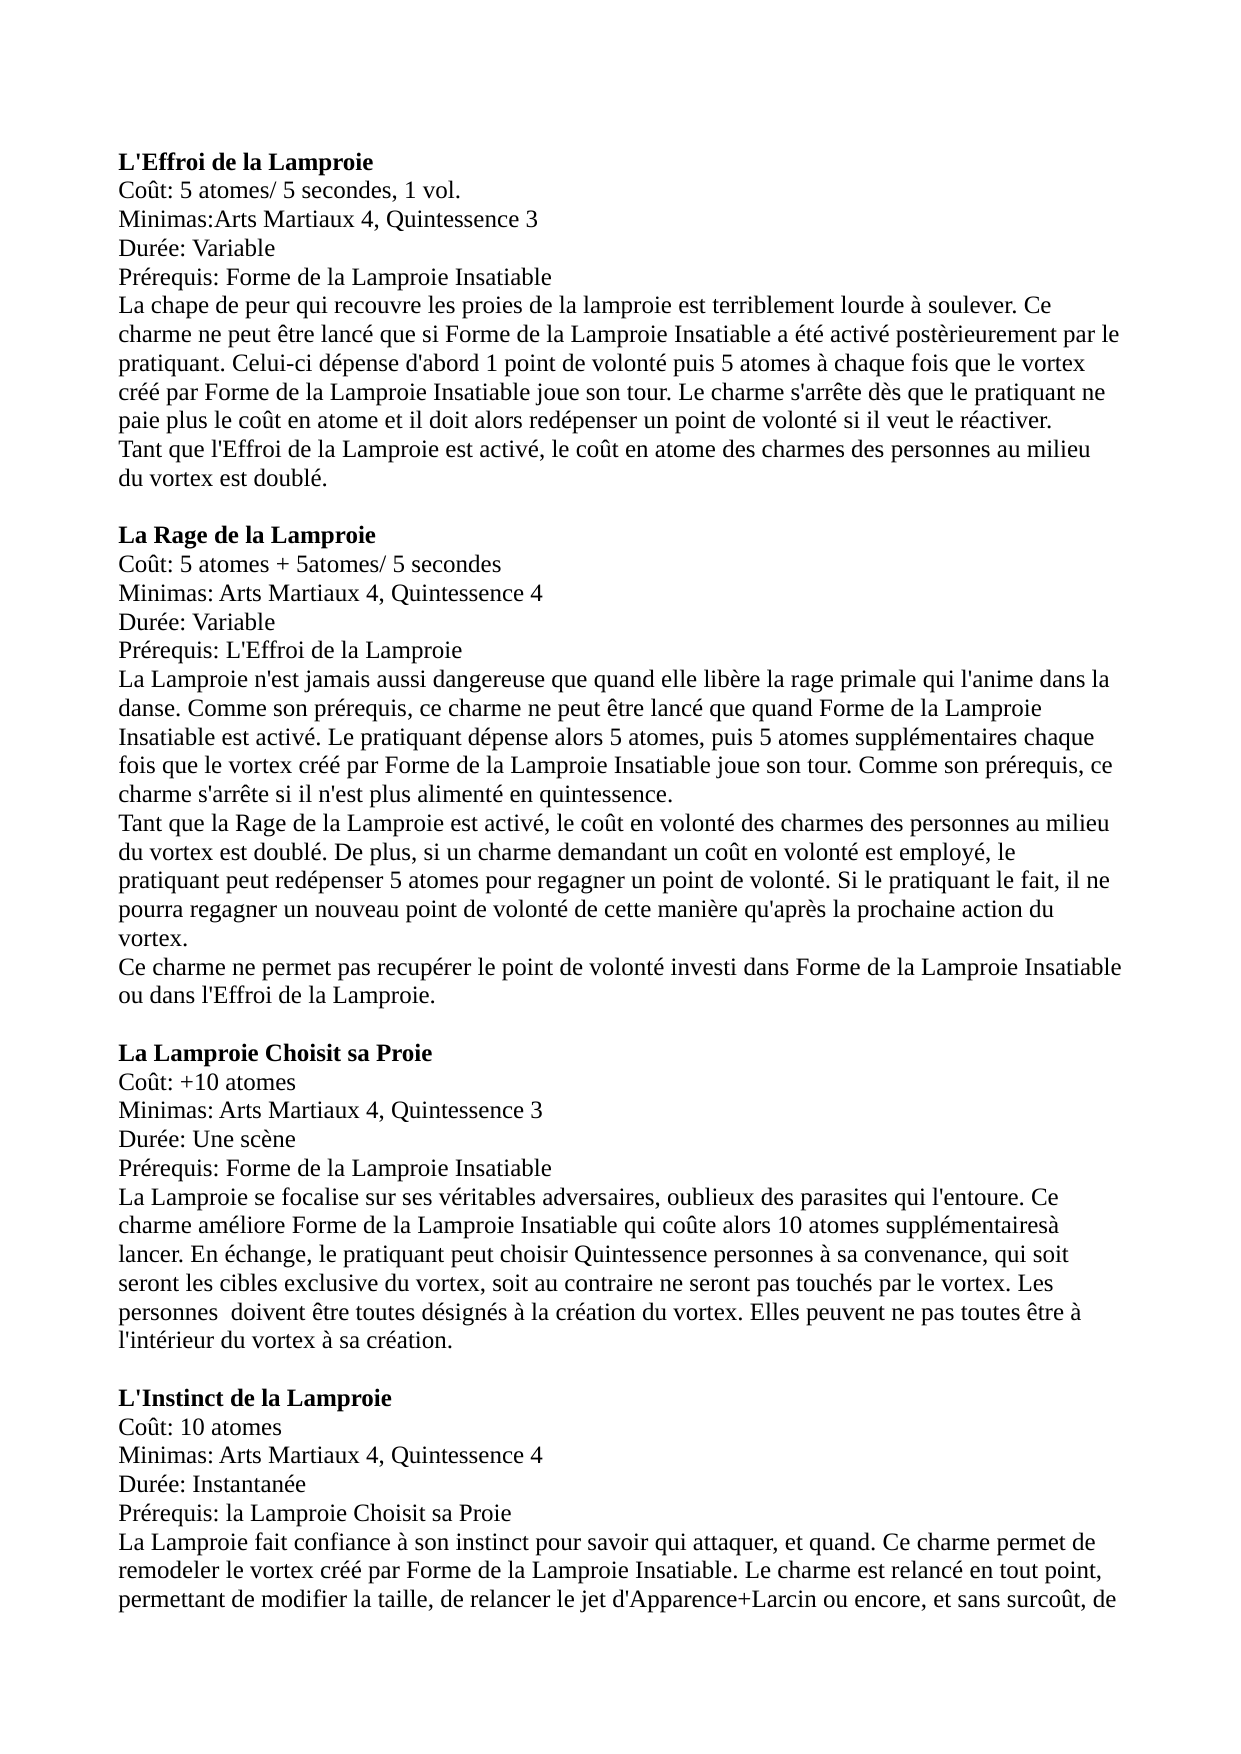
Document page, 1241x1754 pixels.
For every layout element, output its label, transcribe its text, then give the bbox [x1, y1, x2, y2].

text Minimas: Arts Martiaux 4, Quintessence 3 [118, 1096, 1122, 1124]
text La Lamproie se focalise sur ses véritables adversaires, oublieux des parasites qui l'entoure. Ce charme améliore Forme de la Lamproie Insatiable qui coûte alors 10 atomes supplémentairesà lancer. En échange, le pratiquant peut choisir Quintessence personnes à sa convenance, qui soit seront les cibles exclusive du vortex, soit au contraire ne seront pas touchés par le vortex. Les personnes doivent être toutes désignés à la création du vortex. Elles peuvent ne pas toutes être à l'intérieur du vortex à sa création. [118, 1182, 1122, 1354]
text Durée: Variable [118, 607, 1122, 636]
text La Lamproie Choisit sa Proie [118, 1038, 1122, 1067]
text Coût: 5 atomes + 5atomes/ 5 secondes [118, 549, 1122, 578]
text Tant que l'Effroi de la Lamproie est activé, le coût en atome des charmes des personnes au milieu du vortex est doublé. [118, 434, 1122, 492]
text Durée: Instantanée [118, 1469, 1122, 1498]
text Tant que la Rage de la Lamproie est activé, le coût en volonté des charmes des personnes au milieu du vortex est doublé. De plus, si un charme demandant un coût en volonté est employé, le pratiquant peut redépenser 5 atomes pour regagner un point de volonté. Si le pratiquant le fait, il ne pourra regagner un nouveau point de volonté de cette manière qu'après la prochaine action du vortex. [118, 808, 1122, 952]
text Prérequis: Forme de la Lamproie Insatiable [118, 1153, 1122, 1182]
text Prérequis: la Lamproie Choisit sa Proie [118, 1498, 1122, 1527]
text La Lamproie fait confiance à son instinct pour savoir qui attaquer, et quand. Ce charme permet de remodeler le vortex créé par Forme de la Lamproie Insatiable. Le charme est relancé en tout point, permettant de modifier la taille, de relancer le jet d'Apparence+Larcin ou encore, et sans surcoût, de [118, 1527, 1122, 1613]
text L'Effroi de la Lamproie [118, 147, 1122, 176]
text Coût: +10 atomes [118, 1067, 1122, 1096]
text Coût: 10 atomes [118, 1412, 1122, 1441]
text Prérequis: L'Effroi de la Lamproie [118, 636, 1122, 664]
text Minimas: Arts Martiaux 4, Quintessence 4 [118, 578, 1122, 607]
text La Rage de la Lamproie [118, 521, 1122, 549]
text Prérequis: Forme de la Lamproie Insatiable [118, 262, 1122, 291]
text Minimas: Arts Martiaux 4, Quintessence 4 [118, 1441, 1122, 1469]
text Durée: Une scène [118, 1124, 1122, 1153]
text La chape de peur qui recouvre les proies de la lamproie est terriblement lourde à soulever. Ce charme ne peut être lancé que si Forme de la Lamproie Insatiable a été activé postèrieurement par le pratiquant. Celui-ci dépense d'abord 1 point de volonté puis 5 atomes à chaque fois que le vortex créé par Forme de la Lamproie Insatiable joue son tour. Le charme s'arrête dès que le pratiquant ne paie plus le coût en atome et il doit alors redépenser un point de volonté si il veut le réactiver. [118, 291, 1122, 434]
text Coût: 5 atomes/ 5 secondes, 1 vol. [118, 176, 1122, 204]
text La Lamproie n'est jamais aussi dangereuse que quand elle libère la rage primale qui l'anime dans la danse. Comme son prérequis, ce charme ne peut être lancé que quand Forme de la Lamproie Insatiable est activé. Le pratiquant dépense alors 5 atomes, puis 5 atomes supplémentaires chaque fois que le vortex créé par Forme de la Lamproie Insatiable joue son tour. Comme son prérequis, ce charme s'arrête si il n'est plus alimenté en quintessence. [118, 664, 1122, 808]
text Durée: Variable [118, 233, 1122, 262]
text Ce charme ne permet pas recupérer le point de volonté investi dans Forme de la Lamproie Insatiable ou dans l'Effroi de la Lamproie. [118, 952, 1122, 1009]
text Minimas:Arts Martiaux 4, Quintessence 3 [118, 204, 1122, 233]
text L'Instinct de la Lamproie [118, 1383, 1122, 1412]
